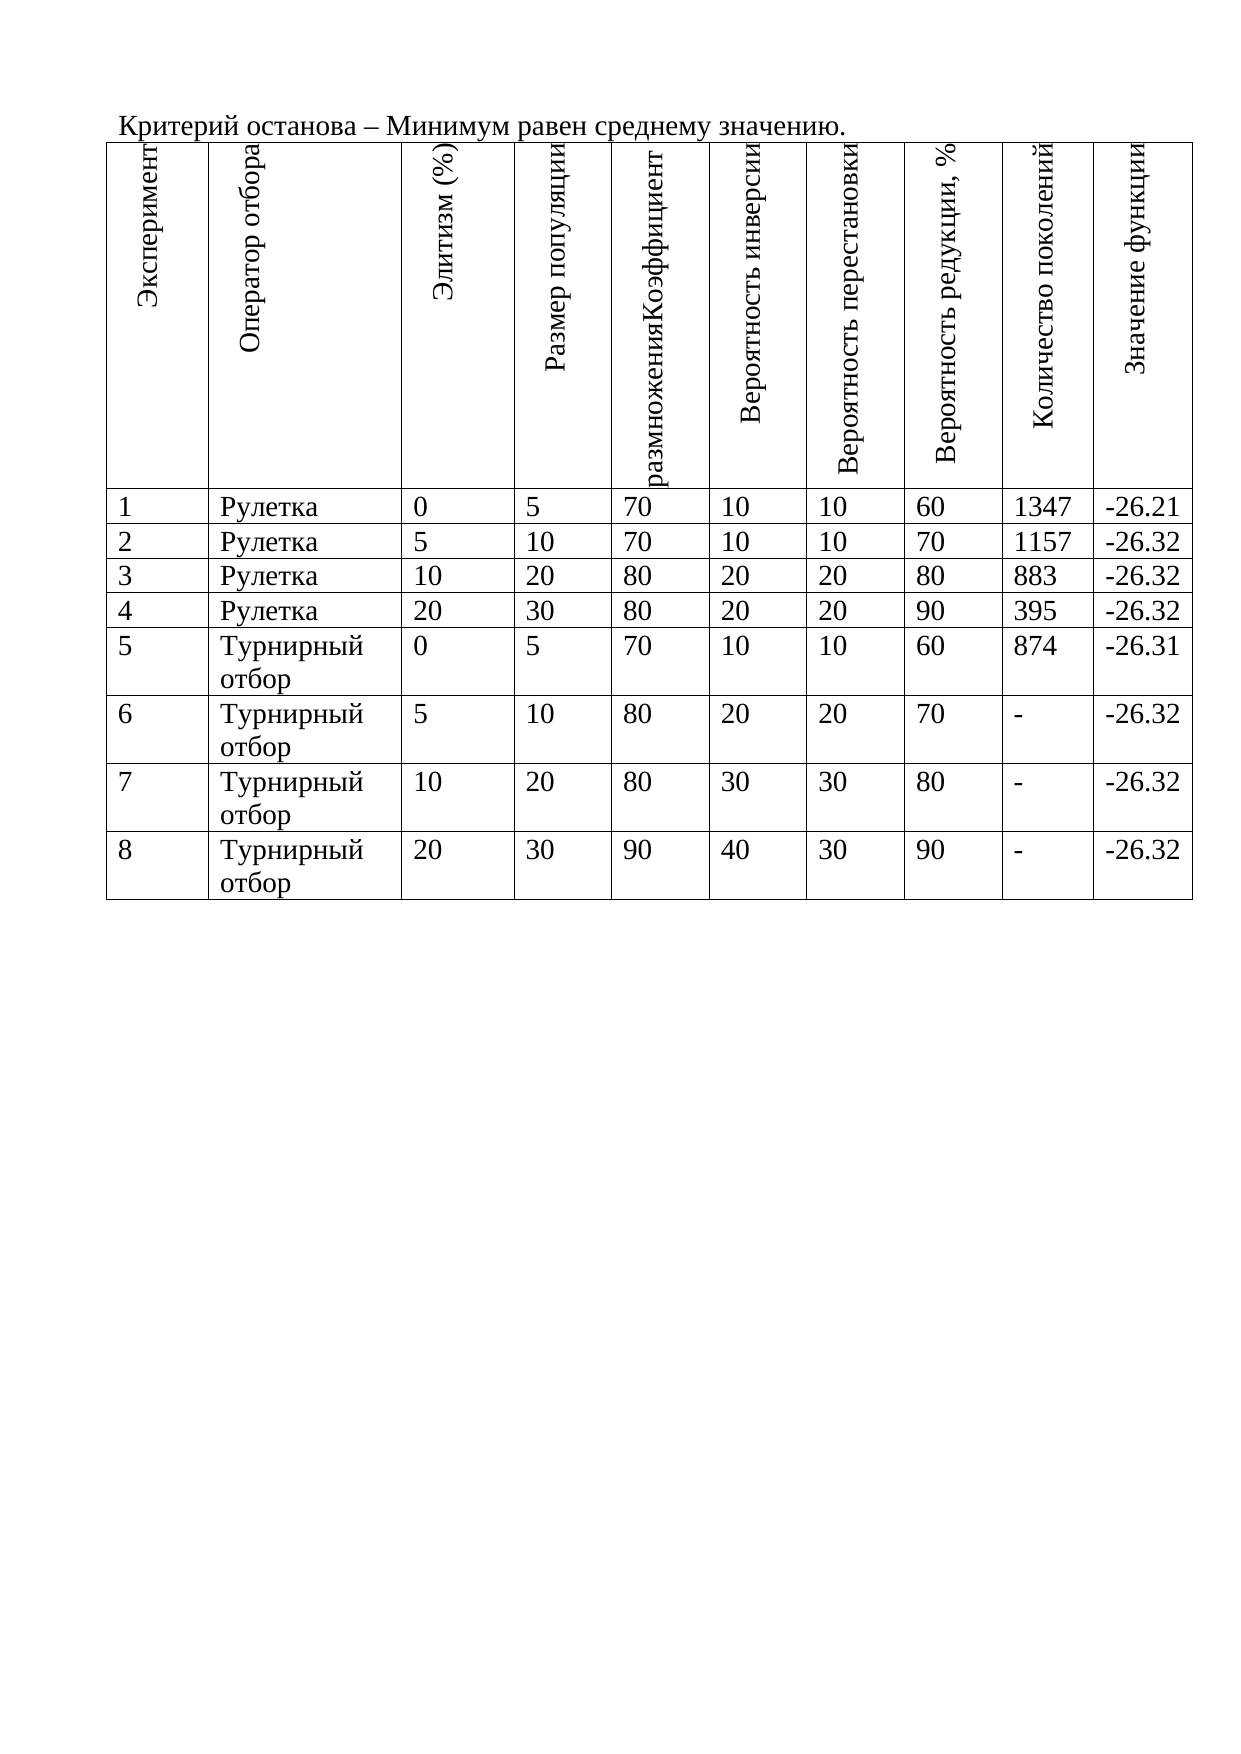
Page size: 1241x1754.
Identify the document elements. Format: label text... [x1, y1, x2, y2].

table_header Размер популяции [515, 143, 611, 488]
table_cell 30 [807, 764, 904, 831]
table_header Значение функции [1094, 143, 1192, 488]
table_cell 40 [710, 832, 806, 899]
table_cell -26.31 [1094, 628, 1192, 695]
table_cell 90 [905, 832, 1002, 899]
table_cell 80 [905, 764, 1002, 831]
table_cell 10 [402, 764, 514, 831]
table_cell 70 [905, 696, 1002, 763]
table_cell 20 [807, 696, 904, 763]
table_cell -26.32 [1094, 832, 1192, 899]
table_cell 6 [107, 696, 208, 763]
table_cell Турнирный отбор [209, 696, 401, 763]
table_cell 30 [515, 593, 611, 627]
table_cell 874 [1003, 628, 1093, 695]
table_cell 3 [107, 559, 208, 592]
table_cell 70 [612, 524, 709, 557]
table_cell 70 [905, 524, 1002, 557]
table_cell 10 [807, 524, 904, 557]
table_cell 20 [710, 696, 806, 763]
table_cell -26.32 [1094, 524, 1192, 557]
table_cell 80 [905, 559, 1002, 592]
table_cell -26.32 [1094, 764, 1192, 831]
table_cell -26.32 [1094, 696, 1192, 763]
table_cell Турнирный отбор [209, 764, 401, 831]
table_cell 10 [710, 628, 806, 695]
table_cell - [1003, 696, 1093, 763]
table_cell -26.32 [1094, 593, 1192, 627]
table_cell -26.32 [1094, 559, 1192, 592]
table_cell 10 [515, 524, 611, 557]
table_cell 80 [612, 593, 709, 627]
table_header Вероятность инверсии [710, 143, 806, 488]
table_cell 2 [107, 524, 208, 557]
table_cell 5 [402, 524, 514, 557]
table_cell 0 [402, 628, 514, 695]
table_cell 10 [515, 696, 611, 763]
table_cell 20 [710, 559, 806, 592]
table_cell 70 [612, 489, 709, 523]
table_header Коэффициент размножения [612, 143, 709, 488]
table_cell 1347 [1003, 489, 1093, 523]
table_cell 10 [402, 559, 514, 592]
table_cell 7 [107, 764, 208, 831]
table_cell 1 [107, 489, 208, 523]
table_cell Рулетка [209, 593, 401, 627]
table_cell 70 [612, 628, 709, 695]
table_header Вероятность редукции, % [905, 143, 1002, 488]
table_cell 20 [710, 593, 806, 627]
table_cell 80 [612, 696, 709, 763]
table_cell 60 [905, 489, 1002, 523]
table_cell 1157 [1003, 524, 1093, 557]
table_cell 10 [807, 628, 904, 695]
table_header Эксперимент [107, 143, 208, 488]
table_cell Рулетка [209, 489, 401, 523]
table_cell 4 [107, 593, 208, 627]
text Критерий останова – Минимум равен среднему значению. [118, 108, 1162, 142]
table_cell 8 [107, 832, 208, 899]
table_cell 60 [905, 628, 1002, 695]
table_cell 10 [710, 489, 806, 523]
table_cell 10 [710, 524, 806, 557]
table_cell 883 [1003, 559, 1093, 592]
table_cell 30 [515, 832, 611, 899]
table_cell 0 [402, 489, 514, 523]
table_cell 20 [402, 593, 514, 627]
table_cell 80 [612, 559, 709, 592]
table_cell 20 [515, 764, 611, 831]
table_cell Турнирный отбор [209, 628, 401, 695]
table_header Оператор отбора [209, 143, 401, 488]
table_cell - [1003, 764, 1093, 831]
table_cell 20 [807, 593, 904, 627]
table_cell 30 [710, 764, 806, 831]
table_cell Рулетка [209, 559, 401, 592]
table_cell 5 [515, 628, 611, 695]
table_header Вероятность перестановки [807, 143, 904, 488]
table_cell Рулетка [209, 524, 401, 557]
table_cell 20 [402, 832, 514, 899]
table_cell -26.21 [1094, 489, 1192, 523]
table_cell 5 [402, 696, 514, 763]
table_cell 30 [807, 832, 904, 899]
table_cell 90 [612, 832, 709, 899]
table_cell 5 [515, 489, 611, 523]
table_cell 10 [807, 489, 904, 523]
table_cell 90 [905, 593, 1002, 627]
table_cell 395 [1003, 593, 1093, 627]
table_header Элитизм (%) [402, 143, 514, 488]
table_cell 20 [515, 559, 611, 592]
table_cell - [1003, 832, 1093, 899]
table_cell 80 [612, 764, 709, 831]
table_cell 20 [807, 559, 904, 592]
table_cell 5 [107, 628, 208, 695]
table_cell Турнирный отбор [209, 832, 401, 899]
table_header Количество поколений [1003, 143, 1093, 488]
